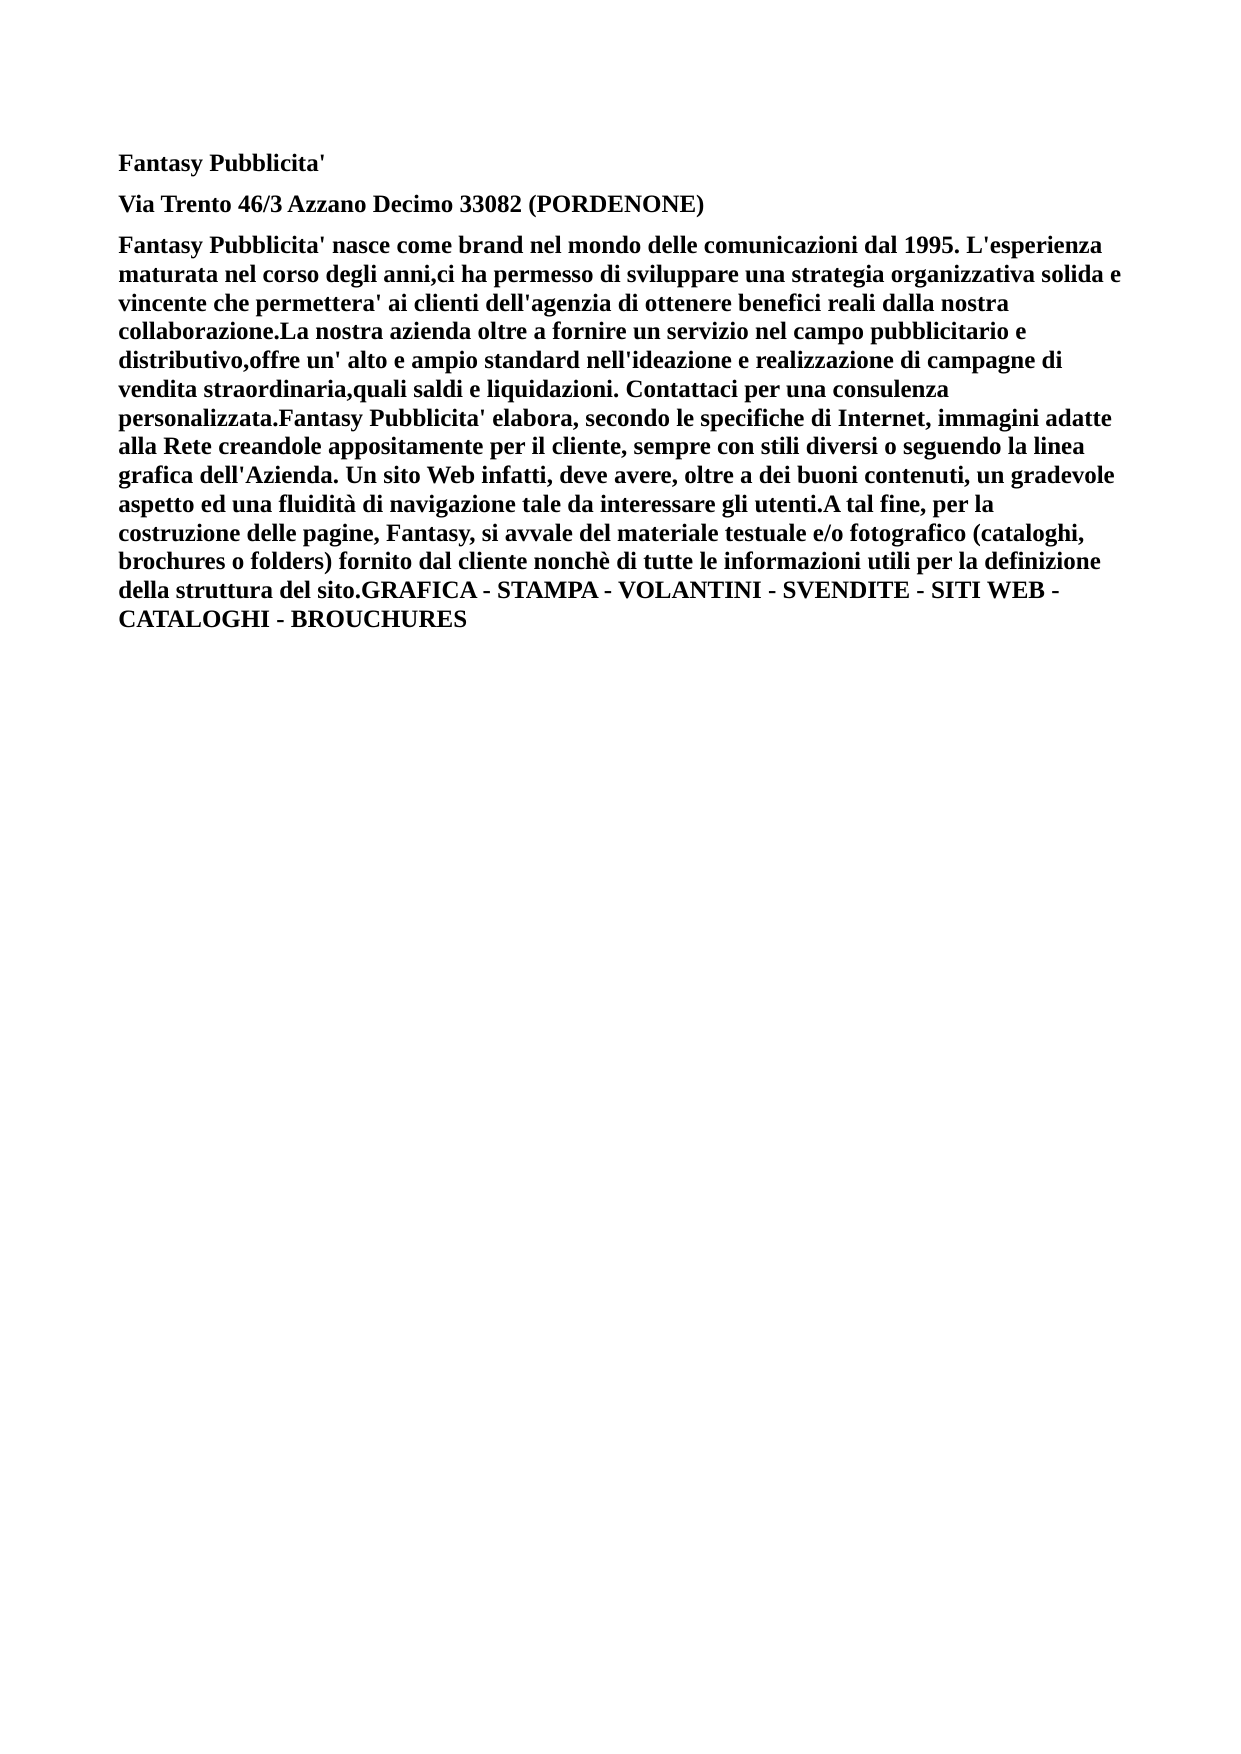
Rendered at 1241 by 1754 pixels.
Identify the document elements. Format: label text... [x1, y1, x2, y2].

text Via Trento 46/3 Azzano Decimo 33082 (PORDENONE) [118, 189, 1122, 218]
text Fantasy Pubblicita' [118, 148, 1122, 176]
text Fantasy Pubblicita' nasce come brand nel mondo delle comunicazioni dal 1995. L'esperienza maturata nel corso degli anni,ci ha permesso di sviluppare una strategia organizzativa solida e vincente che permettera' ai clienti dell'agenzia di ottenere benefici reali dalla nostra collaborazione.La nostra azienda oltre a fornire un servizio nel campo pubblicitario e distributivo,offre un' alto e ampio standard nell'ideazione e realizzazione di campagne di vendita straordinaria,quali saldi e liquidazioni. Contattaci per una consulenza personalizzata.Fantasy Pubblicita' elabora, secondo le specifiche di Internet, immagini adatte alla Rete creandole appositamente per il cliente, sempre con stili diversi o seguendo la linea grafica dell'Azienda. Un sito Web infatti, deve avere, oltre a dei buoni contenuti, un gradevole aspetto ed una fluidità di navigazione tale da interessare gli utenti.A tal fine, per la costruzione delle pagine, Fantasy, si avvale del materiale testuale e/o fotografico (cataloghi, brochures o folders) fornito dal cliente nonchè di tutte le informazioni utili per la definizione della struttura del sito.GRAFICA - STAMPA - VOLANTINI - SVENDITE - SITI WEB - CATALOGHI - BROUCHURES [118, 230, 1122, 633]
